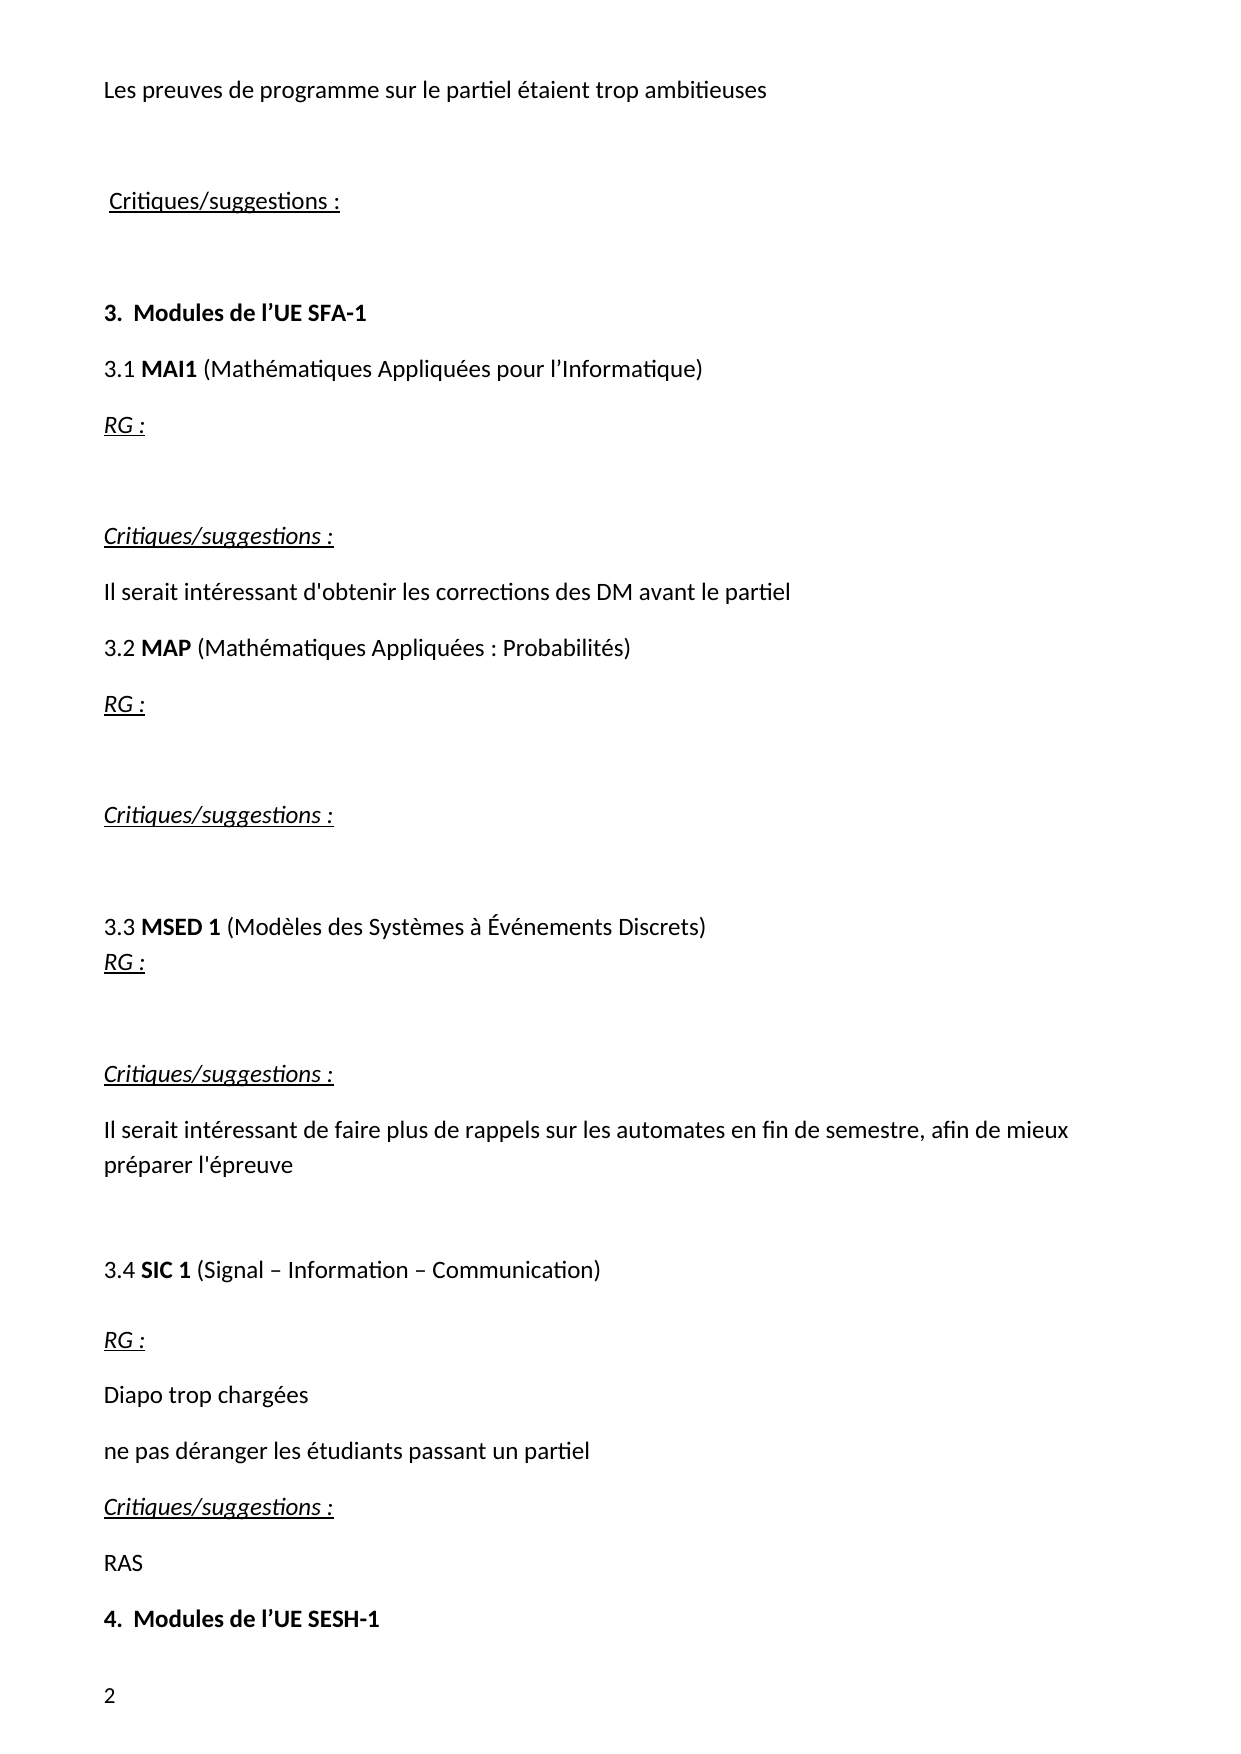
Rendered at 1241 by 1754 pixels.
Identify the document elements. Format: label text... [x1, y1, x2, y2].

text Critiques/suggestions : [103, 521, 1152, 551]
text Il serait intéressant de faire plus de rappels sur les automates en fin de semestre, afin de mieux préparer l'épreuve [103, 1114, 1152, 1179]
text RG : [103, 688, 1152, 718]
text 3.4 SIC 1 (Signal – Information – Communication) [103, 1254, 1152, 1284]
text Critiques/suggestions : [103, 1491, 1152, 1522]
text 3.1 MAI1 (Mathématiques Appliquées pour l’Informatique) [103, 353, 1152, 383]
text Critiques/suggestions : [103, 1058, 1152, 1088]
text ne pas déranger les étudiants passant un partiel [103, 1436, 1152, 1466]
list Modules de l’UE SFA-1 [103, 297, 1152, 328]
text Critiques/suggestions : [103, 800, 1152, 830]
text RAS [103, 1547, 1152, 1578]
text Les preuves de programme sur le partiel étaient trop ambitieuses [103, 74, 1152, 104]
text RG : [103, 1324, 1152, 1354]
text Diapo trop chargées [103, 1380, 1152, 1410]
text 3.2 MAP (Mathématiques Appliquées : Probabilités) [103, 632, 1152, 663]
text RG : [103, 946, 1152, 977]
text Critiques/suggestions : [103, 186, 1152, 216]
list Modules de l’UE SESH-1 [103, 1603, 1152, 1633]
text 3.3 MSED 1 (Modèles des Systèmes à Événements Discrets) [103, 911, 1152, 942]
text Il serait intéressant d'obtenir les corrections des DM avant le partiel [103, 576, 1152, 607]
text RG : [103, 409, 1152, 439]
